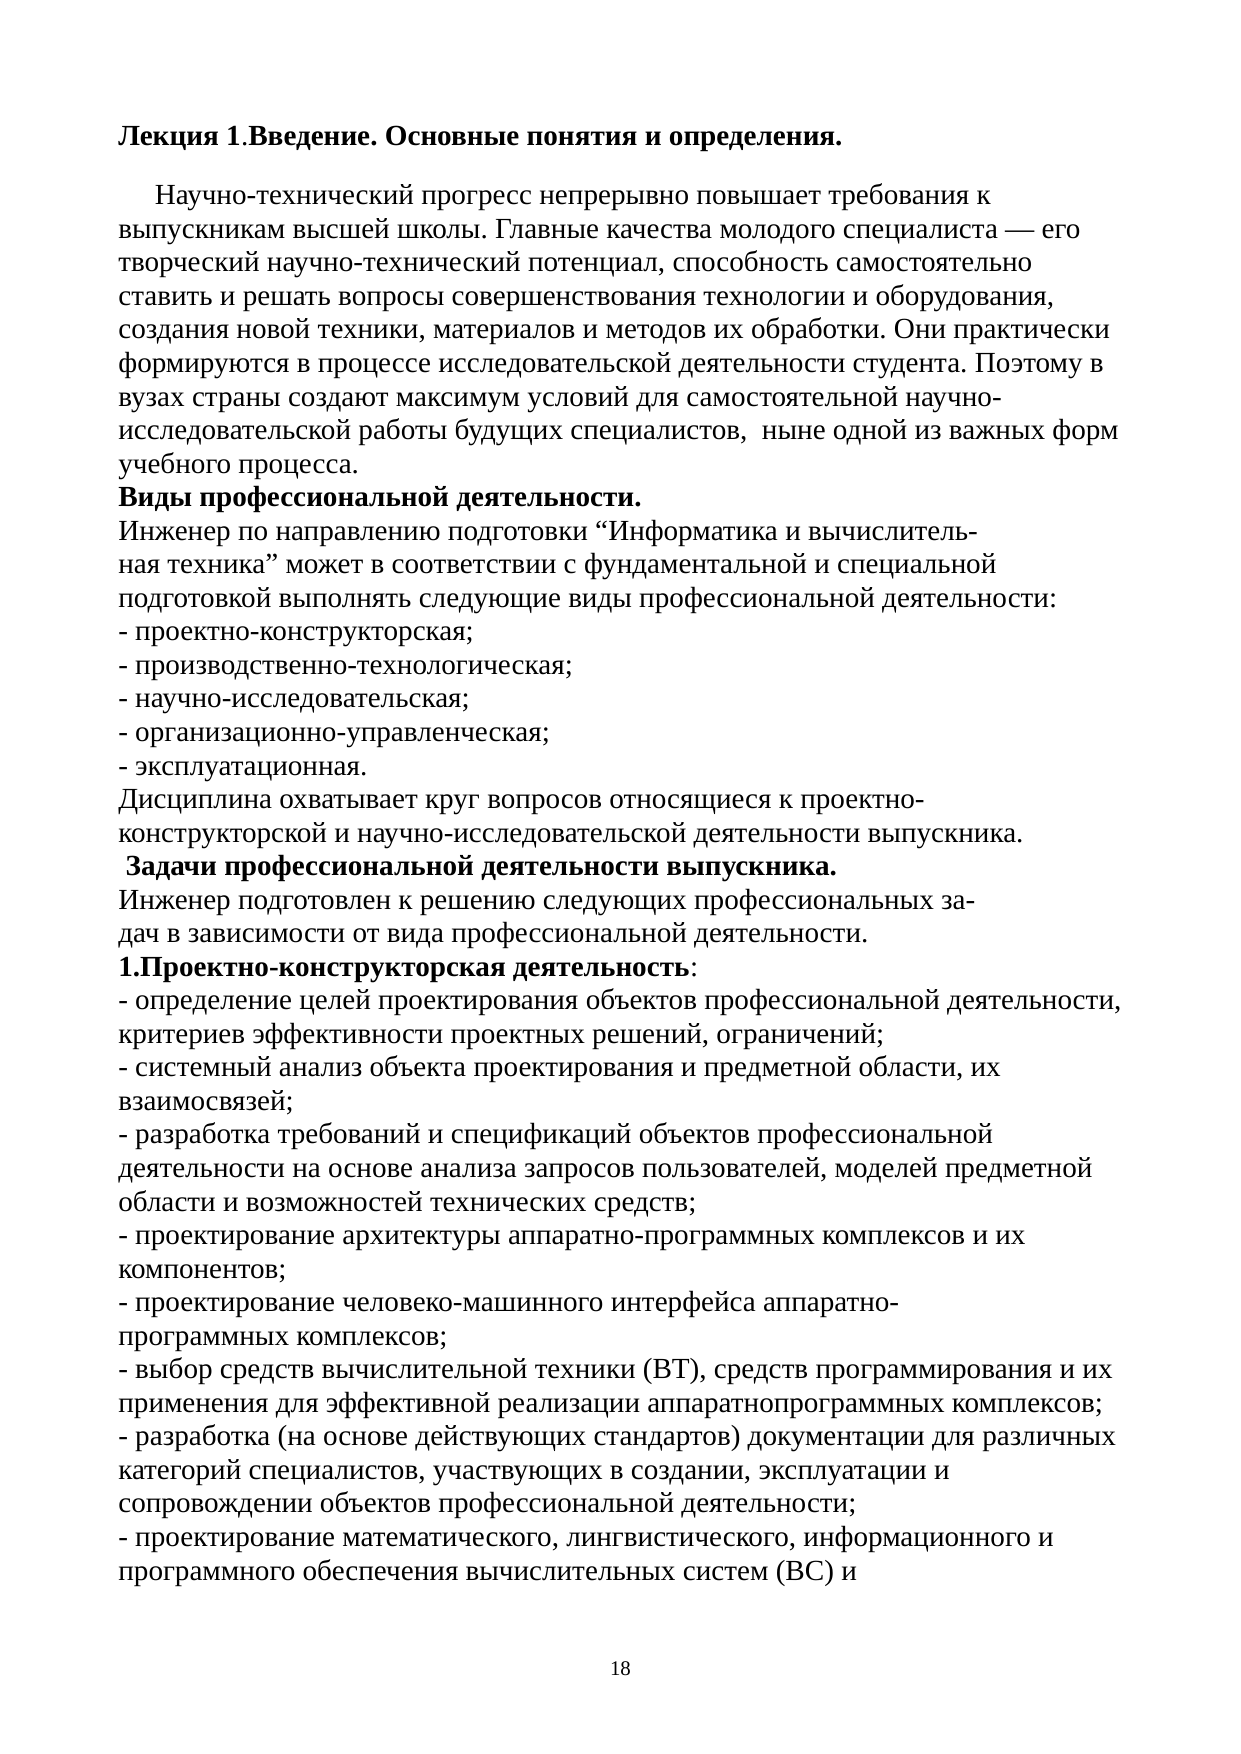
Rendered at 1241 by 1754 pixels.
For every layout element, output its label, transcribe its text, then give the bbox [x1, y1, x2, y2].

text дач в зависимости от вида профессиональной деятельности. [118, 915, 1122, 949]
text 1.Проектно-конструкторская деятельность: [118, 949, 1122, 982]
text деятельности на основе анализа запросов пользователей, моделей предметной области и возможностей технических средств; [118, 1150, 1122, 1217]
text Инженер подготовлен к решению следующих профессиональных за- [118, 882, 1122, 915]
text Виды профессиональной деятельности. [118, 479, 1122, 513]
text Лекция 1.Введение. Основные понятия и определения. [118, 118, 1122, 152]
text - системный анализ объекта проектирования и предметной области, их [118, 1049, 1122, 1083]
text - научно-исследовательская; [118, 681, 1122, 714]
text - выбор средств вычислительной техники (ВТ), средств программирования и их применения для эффективной реализации аппаратнопрограммных комплексов; [118, 1351, 1122, 1418]
text - проектно-конструкторская; [118, 613, 1122, 647]
text - разработка требований и спецификаций объектов профессиональной [118, 1117, 1122, 1150]
text взаимосвязей; [118, 1083, 1122, 1117]
text - организационно-управленческая; [118, 714, 1122, 748]
text Дисциплина охватывает круг вопросов относящиеся к проектно-конструкторской и научно-исследовательской деятельности выпускника. [118, 781, 1122, 848]
text программных комплексов; [118, 1318, 1122, 1351]
text ная техника” может в соответствии с фундаментальной и специальной подготовкой выполнять следующие виды профессиональной деятельности: [118, 546, 1122, 613]
text - производственно-технологическая; [118, 647, 1122, 681]
text - проектирование архитектуры аппаратно-программных комплексов и их компонентов; [118, 1217, 1122, 1284]
text Инженер по направлению подготовки “Информатика и вычислитель- [118, 513, 1122, 546]
text - разработка (на основе действующих стандартов) документации для различных категорий специалистов, участвующих в создании, эксплуатации и сопровождении объектов профессиональной деятельности; [118, 1418, 1122, 1519]
text - определение целей проектирования объектов профессиональной деятельности, критериев эффективности проектных решений, ограничений; [118, 982, 1122, 1049]
text Задачи профессиональной деятельности выпускника. [118, 848, 1122, 882]
text - эксплуатационная. [118, 748, 1122, 781]
text Научно-технический прогресс непрерывно повышает требования к выпускникам высшей школы. Главные качества молодого специалиста — его творческий научно-технический потенциал, способность самостоятельно ставить и решать вопросы совершенствования технологии и оборудования, создания новой техники, материалов и методов их обработки. Они практически формируются в процессе исследовательской деятельности студента. Поэтому в вузах страны создают максимум условий для самостоятельной научно-исследовательской работы будущих специалистов, ныне одной из важных форм учебного процесса. [118, 177, 1122, 479]
text - проектирование человеко-машинного интерфейса аппаратно- [118, 1284, 1122, 1318]
text - проектирование математического, лингвистического, информационного и программного обеспечения вычислительных систем (ВС) и [118, 1519, 1122, 1586]
